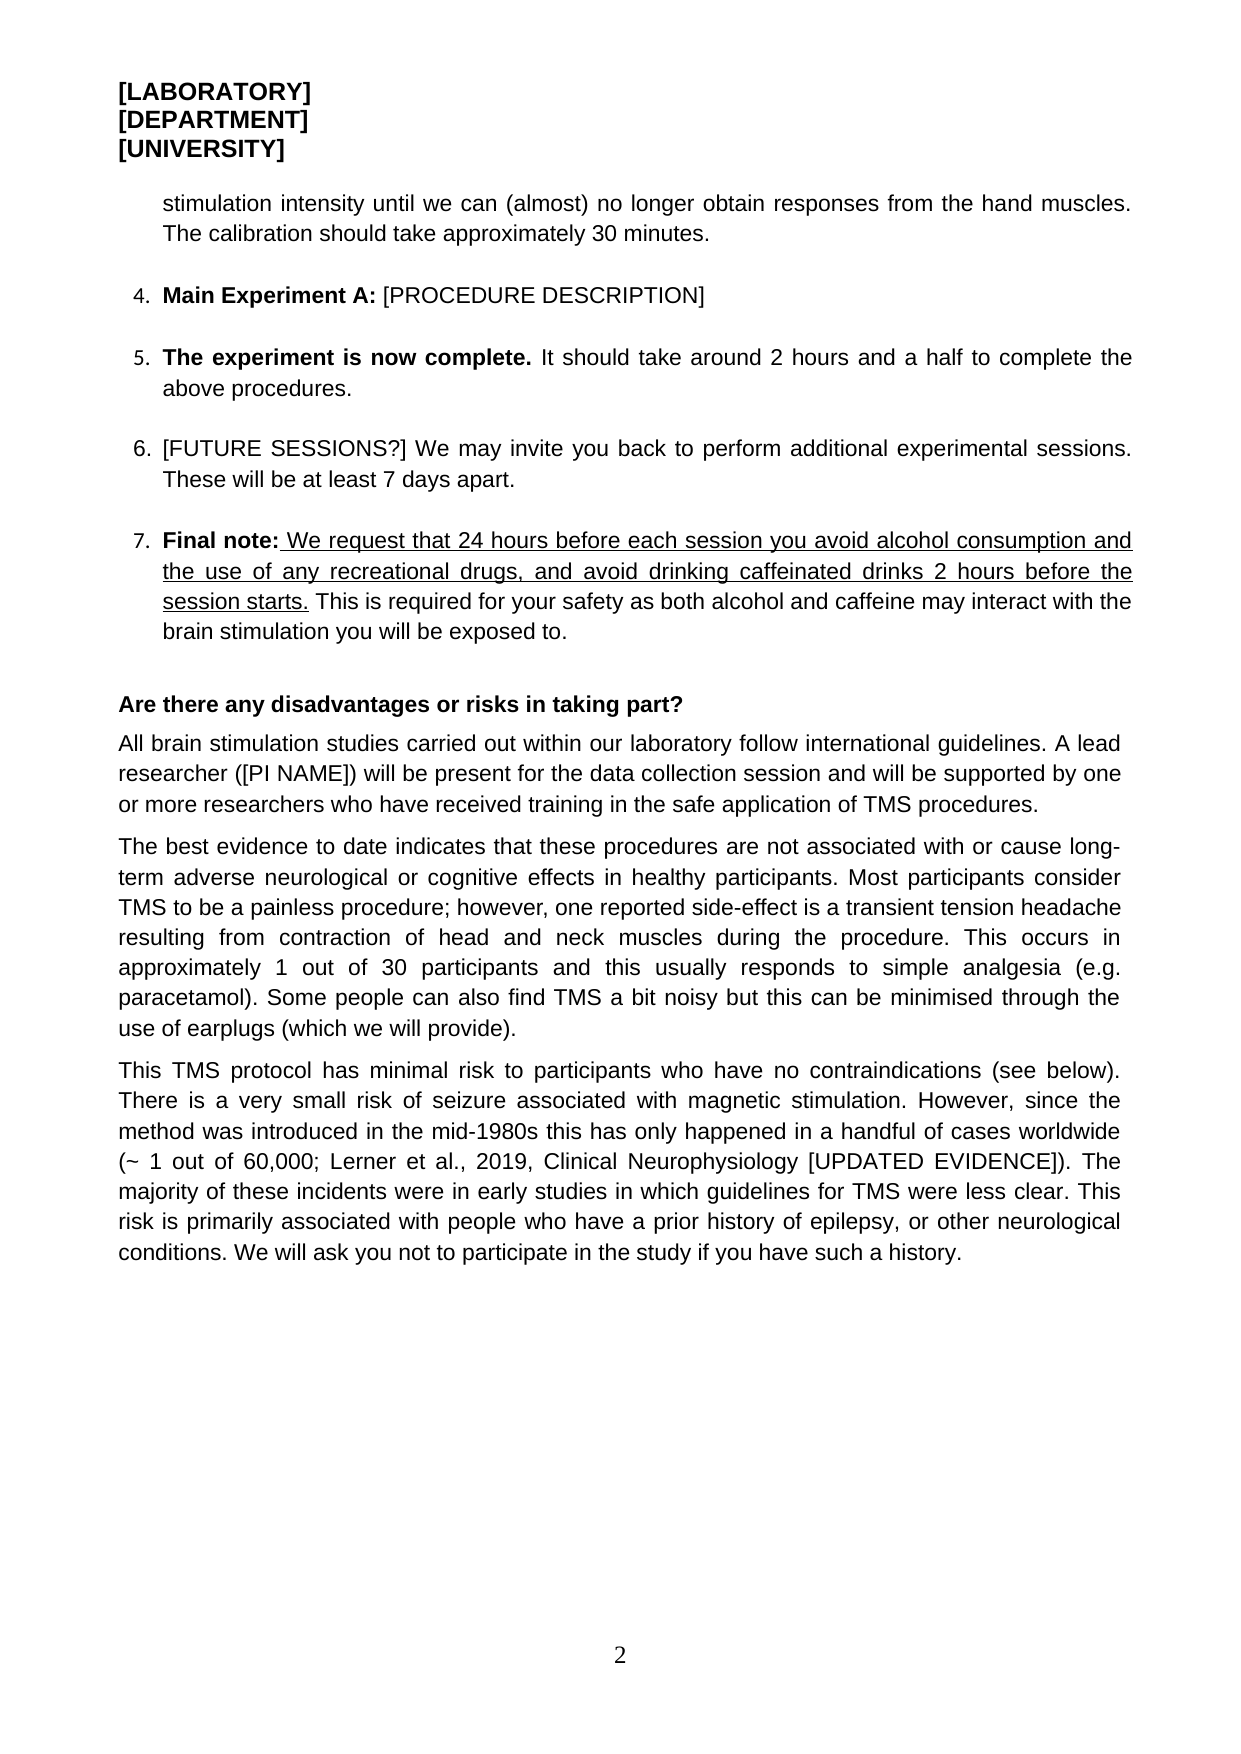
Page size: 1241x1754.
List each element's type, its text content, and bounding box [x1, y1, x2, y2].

text All brain stimulation studies carried out within our laboratory follow international guidelines. A lead researcher ([PI NAME]) will be present for the data collection session and will be supported by one or more researchers who have received training in the safe application of TMS procedures. [118, 730, 1122, 817]
subtitle Are there any disadvantages or risks in taking part? [118, 691, 1122, 718]
text This TMS protocol has minimal risk to participants who have no contraindications (see below). There is a very small risk of seizure associated with magnetic stimulation. However, since the method was introduced in the mid-1980s this has only happened in a handful of cases worldwide (~ 1 out of 60,000; Lerner et al., 2019, Clinical Neurophysiology [UPDATED EVIDENCE]). The majority of these incidents were in early studies in which guidelines for TMS were less clear. This risk is primarily associated with people who have a prior history of epilepsy, or other neurological conditions. We will ask you not to participate in the study if you have such a history. [118, 1057, 1122, 1265]
text The best evidence to date indicates that these procedures are not associated with or cause long-term adverse neurological or cognitive effects in healthy participants. Most participants consider TMS to be a painless procedure; however, one reported side-effect is a transient tension headache resulting from contraction of head and neck muscles during the procedure. This occurs in approximately 1 out of 30 participants and this usually responds to simple analgesia (e.g. paracetamol). Some people can also find TMS a bit noisy but this can be minimised through the use of earplugs (which we will provide). [118, 833, 1122, 1041]
list stimulation intensity until we can (almost) no longer obtain responses from the hand muscles. The calibration should take approximately 30 minutes. [133, 190, 1133, 247]
list [FUTURE SESSIONS?] We may invite you back to perform additional experimental sessions. These will be at least 7 days apart. [133, 435, 1133, 492]
list Final note: We request that 24 hours before each session you avoid alcohol consumption and the use of any recreational drugs, and avoid drinking caffeinated drinks 2 hours before the session starts. This is required for your safety as both alcohol and caffeine may interact with the brain stimulation you will be exposed to. [133, 526, 1133, 645]
list Main Experiment A: [PROCEDURE DESCRIPTION] [133, 281, 1133, 309]
list The experiment is now complete. It should take around 2 hours and a half to complete the above procedures. [133, 343, 1133, 401]
